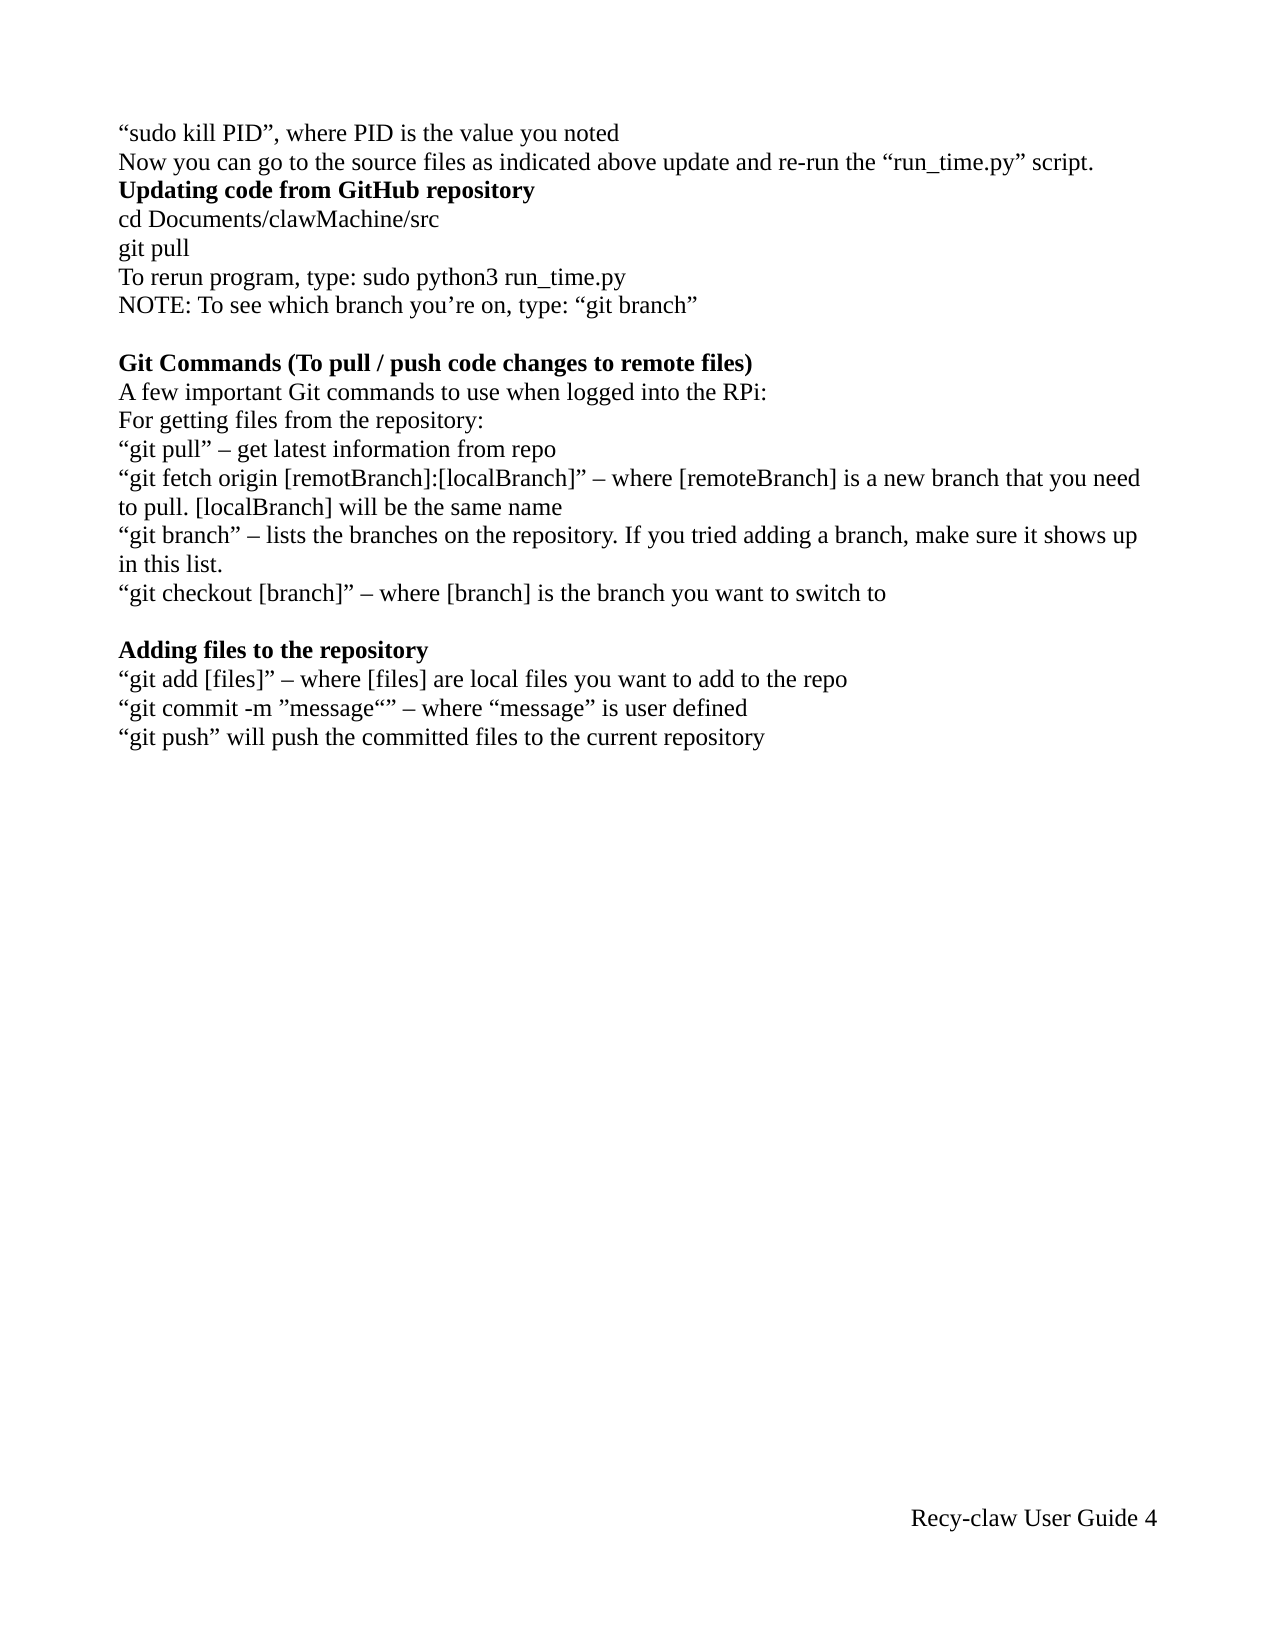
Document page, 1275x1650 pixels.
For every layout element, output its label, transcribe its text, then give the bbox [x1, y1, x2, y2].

text “git commit -m ”message“” – where “message” is user defined [118, 693, 1157, 722]
text “git pull” – get latest information from repo [118, 434, 1157, 463]
text git pull [118, 233, 1157, 262]
text Updating code from GitHub repository [118, 176, 1157, 204]
text A few important Git commands to use when logged into the RPi: [118, 377, 1157, 406]
text Now you can go to the source files as indicated above update and re-run the “run_time.py” script. [118, 147, 1157, 176]
text “git fetch origin [remotBranch]:[localBranch]” – where [remoteBranch] is a new branch that you need to pull. [localBranch] will be the same name [118, 463, 1157, 521]
text Adding files to the repository [118, 636, 1157, 664]
text cd Documents/clawMachine/src [118, 204, 1157, 233]
text NOTE: To see which branch you’re on, type: “git branch” [118, 291, 1157, 319]
text “git add [files]” – where [files] are local files you want to add to the repo [118, 664, 1157, 693]
text To rerun program, type: sudo python3 run_time.py [118, 262, 1157, 291]
text “git push” will push the committed files to the current repository [118, 722, 1157, 751]
text For getting files from the repository: [118, 406, 1157, 434]
text “git checkout [branch]” – where [branch] is the branch you want to switch to [118, 578, 1157, 607]
text “sudo kill PID”, where PID is the value you noted [118, 118, 1157, 147]
text “git branch” – lists the branches on the repository. If you tried adding a branch, make sure it shows up in this list. [118, 521, 1157, 578]
text Git Commands (To pull / push code changes to remote files) [118, 348, 1157, 377]
